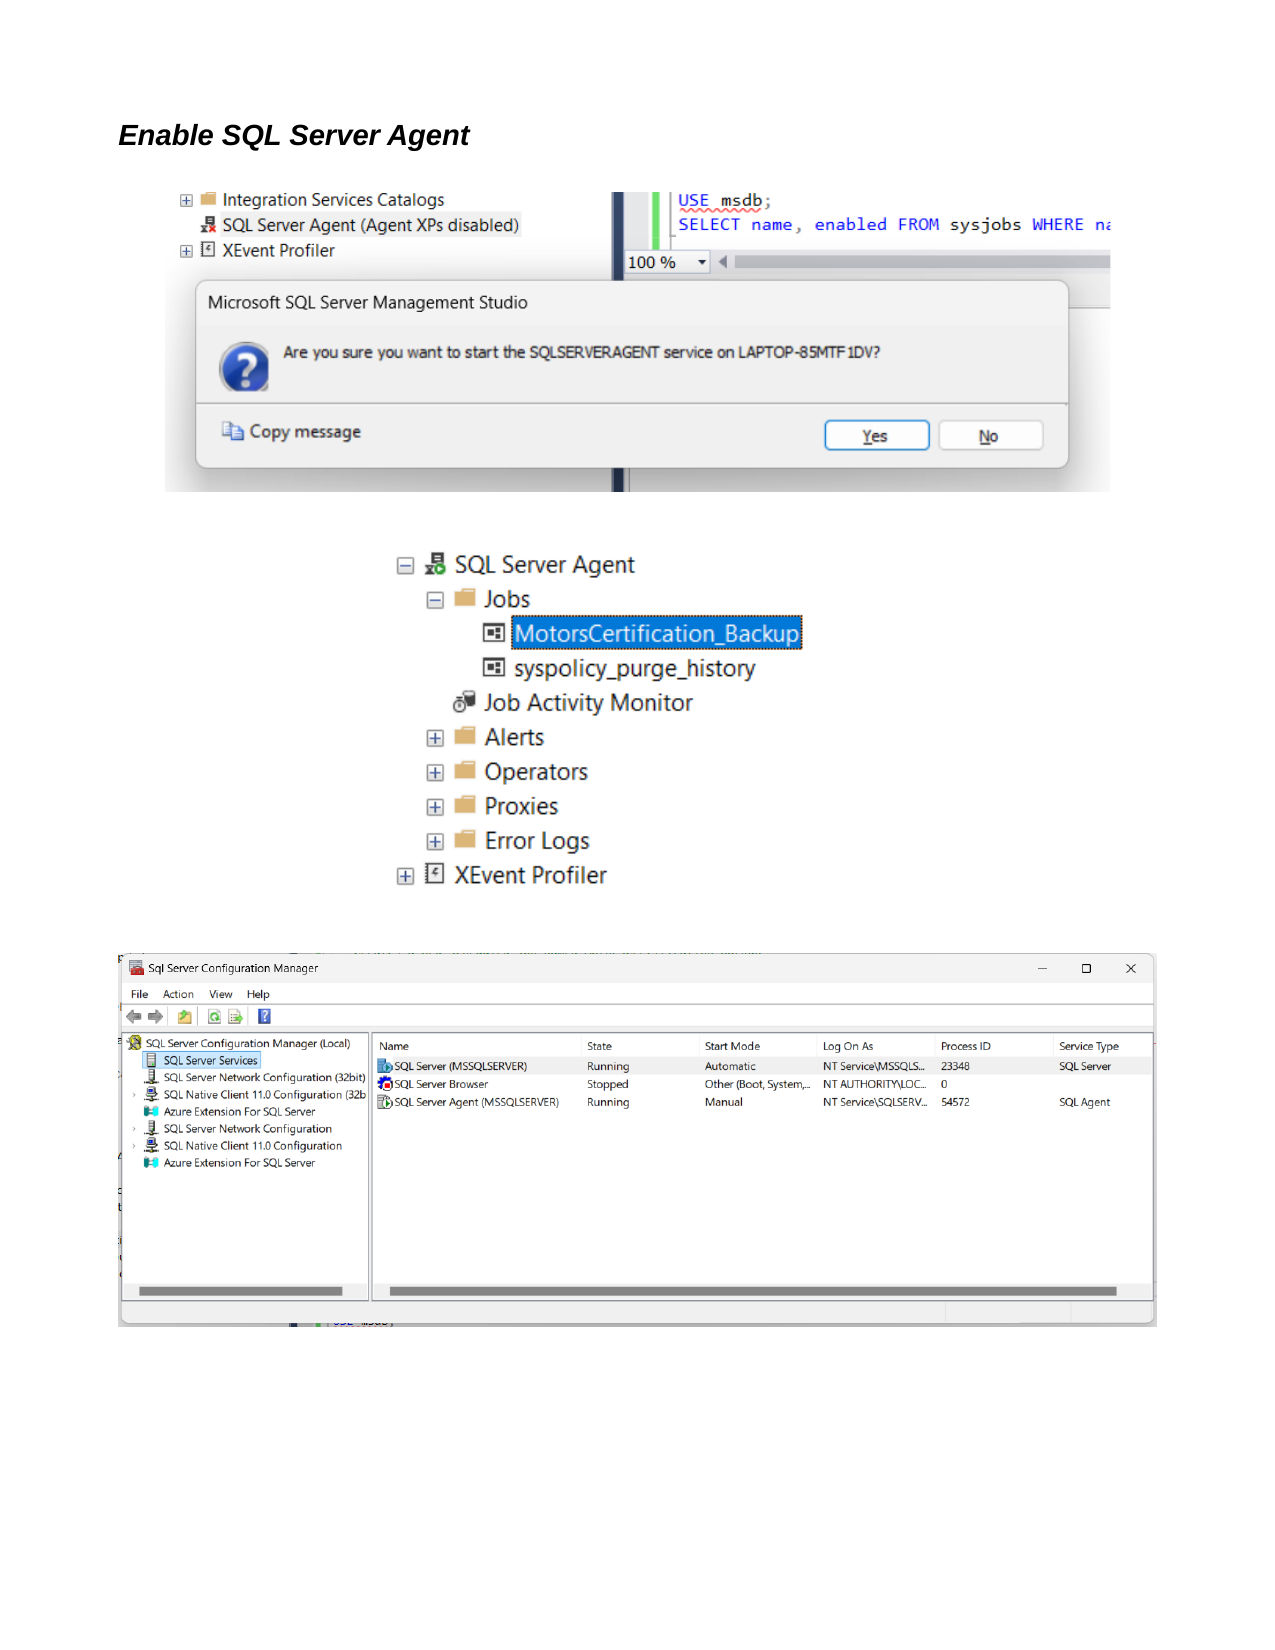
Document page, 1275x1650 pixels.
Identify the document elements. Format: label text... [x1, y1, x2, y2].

picture [118, 953, 1157, 1327]
subtitle Enable SQL Server Agent [118, 118, 1157, 152]
picture [164, 192, 1111, 492]
picture [369, 548, 906, 926]
